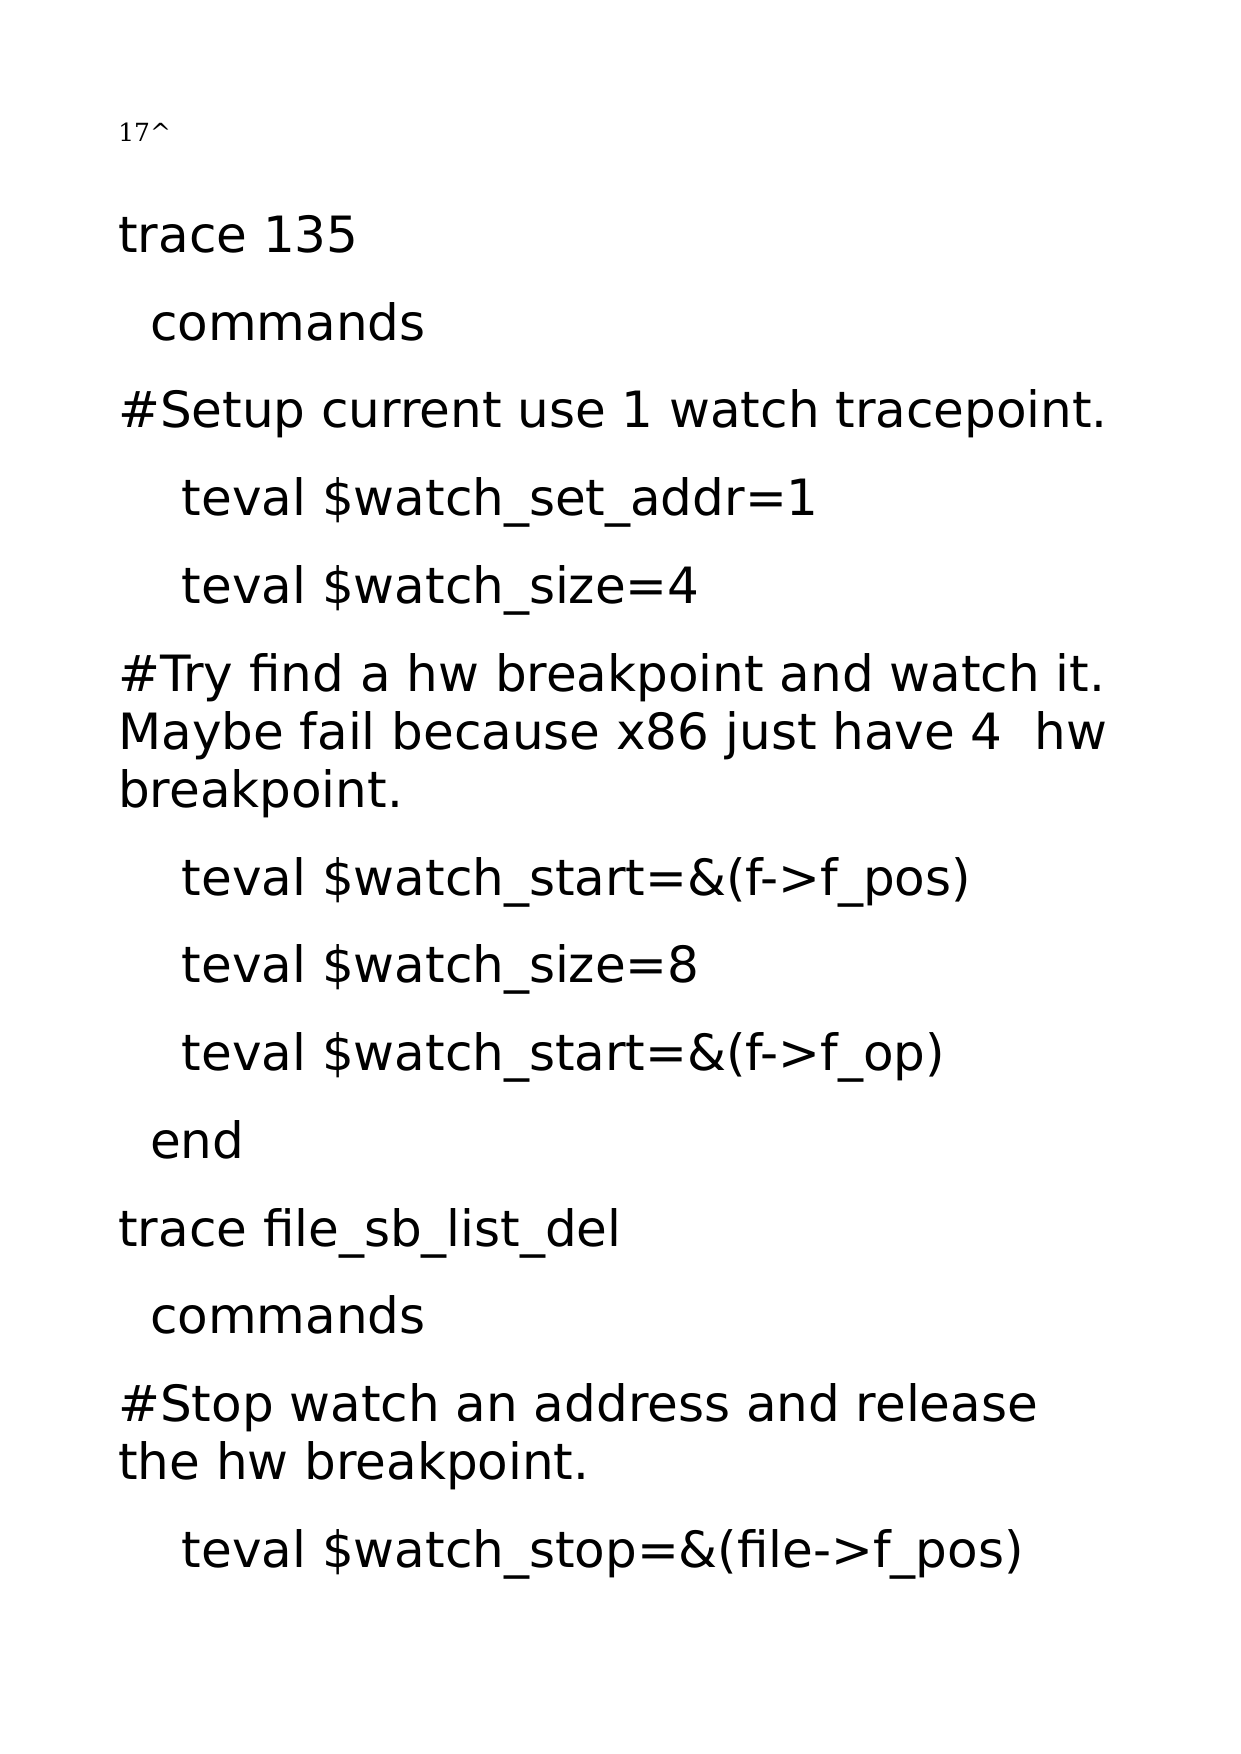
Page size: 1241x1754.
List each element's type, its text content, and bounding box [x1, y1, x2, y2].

text #Setup current use 1 watch tracepoint. [118, 381, 1122, 439]
text end [118, 1112, 1122, 1170]
text trace 135 [118, 206, 1122, 264]
text teval $watch_stop=&(file->f_pos) [118, 1521, 1122, 1579]
text teval $watch_start=&(f->f_pos) [118, 849, 1122, 907]
text teval $watch_start=&(f->f_op) [118, 1024, 1122, 1082]
text teval $watch_set_addr=1 [118, 469, 1122, 527]
text teval $watch_size=4 [118, 557, 1122, 615]
text teval $watch_size=8 [118, 936, 1122, 994]
text trace file_sb_list_del [118, 1199, 1122, 1258]
text #Try find a hw breakpoint and watch it. Maybe fail because x86 just have 4 hw breakpoint. [118, 644, 1122, 819]
text commands [118, 294, 1122, 352]
text #Stop watch an address and release the hw breakpoint. [118, 1375, 1122, 1491]
text commands [118, 1287, 1122, 1345]
